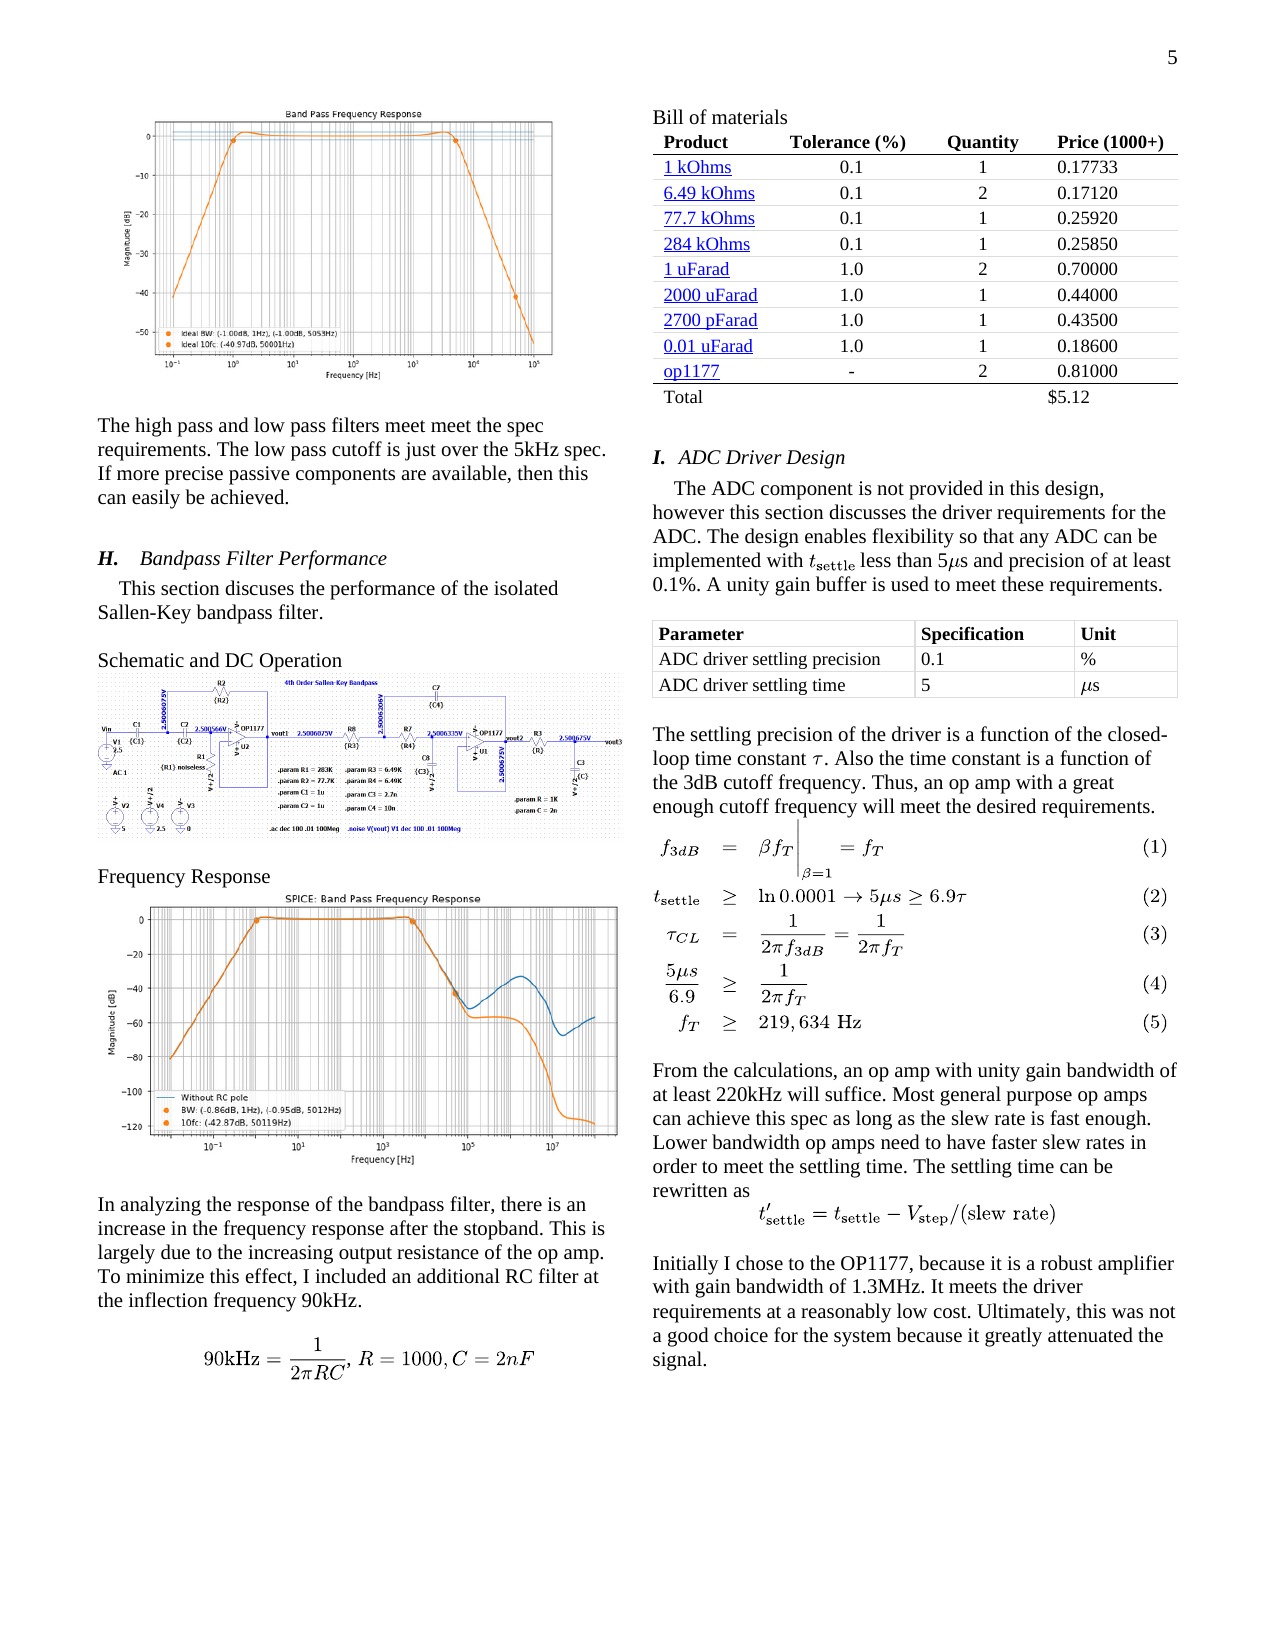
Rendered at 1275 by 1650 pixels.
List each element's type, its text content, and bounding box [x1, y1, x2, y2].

table_header Parameter [653, 621, 914, 646]
table_cell 0.1 [784, 155, 915, 179]
table_header Specification [916, 621, 1074, 646]
text Initially I chose to the OP1177, because it is a robust amplifier with gain bandwidth of 1.3MHz. It meets the driver requirements at a reasonably low cost. Ultimately, this was not a good choice for the system because it greatly attenuated the signal. [652, 1250, 1177, 1371]
table_cell 0.1 [784, 206, 915, 230]
table_cell 2700 pFarad [653, 308, 784, 332]
table_cell 0.25920 [1046, 206, 1177, 230]
text This section discuses the performance of the isolated Sallen-Key bandpass filter. [97, 576, 622, 624]
table_cell s [1075, 672, 1177, 697]
table_cell 0.81000 [1046, 359, 1177, 383]
table_cell 0.70000 [1046, 257, 1177, 281]
text , [97, 1336, 622, 1381]
table_header Price (1000+) [1046, 129, 1177, 153]
table_header Product [653, 129, 784, 153]
table_cell 0.01 uFarad [653, 333, 784, 358]
table_cell 1 [915, 308, 1046, 332]
table_cell - [784, 359, 915, 383]
table_cell 0.1 [916, 647, 1074, 671]
table_cell 1 [915, 333, 1046, 358]
table_cell 0.1 [784, 231, 915, 256]
subtitle Bandpass Filter Performance [97, 546, 622, 570]
table_cell ADC driver settling precision [653, 647, 914, 671]
table_header Quantity [915, 129, 1046, 153]
text In analyzing the response of the bandpass filter, there is an increase in the frequency response after the stopband. This is largely due to the increasing output resistance of the op amp. To minimize this effect, I included an additional RC filter at the inflection frequency 90kHz. [97, 1192, 622, 1312]
subtitle ADC Driver Design [652, 445, 1177, 469]
table_cell 0.25850 [1046, 231, 1177, 256]
table_cell 0.17120 [1046, 180, 1177, 204]
table_cell 2 [915, 180, 1046, 204]
table_cell op1177 [653, 359, 784, 383]
table_cell 0.1 [784, 180, 915, 204]
table_cell 1 [915, 282, 1046, 307]
text The high pass and low pass filters meet meet the spec requirements. The low pass cutoff is just over the 5kHz spec. If more precise passive components are available, then this can easily be achieved. [97, 413, 622, 509]
text The ADC component is not provided in this design, however this section discusses the driver requirements for the ADC. The design enables flexibility so that any ADC can be implemented with less than 5s and precision of at least 0.1%. A unity gain buffer is used to meet these requirements. [652, 476, 1177, 596]
table_cell % [1075, 647, 1177, 671]
table_cell 1 uFarad [653, 257, 784, 281]
table_cell $5.12 [1046, 384, 1177, 409]
text Frequency Response [97, 864, 622, 888]
table_cell 1.0 [784, 333, 915, 358]
table_cell 0.18600 [1046, 333, 1177, 358]
table_cell 2000 uFarad [653, 282, 784, 307]
table_cell [784, 384, 915, 409]
table_cell 1 [915, 206, 1046, 230]
table_cell 2 [915, 359, 1046, 383]
table_cell 0.43500 [1046, 308, 1177, 332]
text From the calculations, an op amp with unity gain bandwidth of at least 220kHz will suffice. Most general purpose op amps can achieve this spec as long as the slew rate is fast enough. Lower bandwidth op amps need to have faster slew rates in order to meet the settling time. The settling time can be rewritten as [652, 1058, 1177, 1202]
table_cell 1.0 [784, 257, 915, 281]
table_cell 1 [915, 231, 1046, 256]
table_cell ADC driver settling time [653, 672, 914, 697]
picture [97, 888, 623, 1168]
table_cell 1.0 [784, 308, 915, 332]
table_cell Total [653, 384, 784, 409]
text Schematic and DC Operation [97, 648, 622, 672]
picture [113, 105, 568, 383]
table_cell 1 [915, 155, 1046, 179]
table_cell 0.17733 [1046, 155, 1177, 179]
table_cell 2 [915, 257, 1046, 281]
picture [97, 672, 623, 841]
text The settling precision of the driver is a function of the closed-loop time constant . Also the time constant is a function of the 3dB cutoff frequency. Thus, an op amp with a great enough cutoff frequency will meet the desired requirements. [652, 722, 1177, 818]
table_header Unit [1075, 621, 1177, 646]
table_cell [915, 384, 1046, 409]
text Bill of materials [652, 105, 1177, 129]
table_cell 1 kOhms [653, 155, 784, 179]
table_cell 0.44000 [1046, 282, 1177, 307]
table_header Tolerance (%) [784, 129, 915, 153]
table_cell 284 kOhms [653, 231, 784, 256]
table_cell 1.0 [784, 282, 915, 307]
table_cell 5 [916, 672, 1074, 697]
table_cell 77.7 kOhms [653, 206, 784, 230]
table_cell 6.49 kOhms [653, 180, 784, 204]
